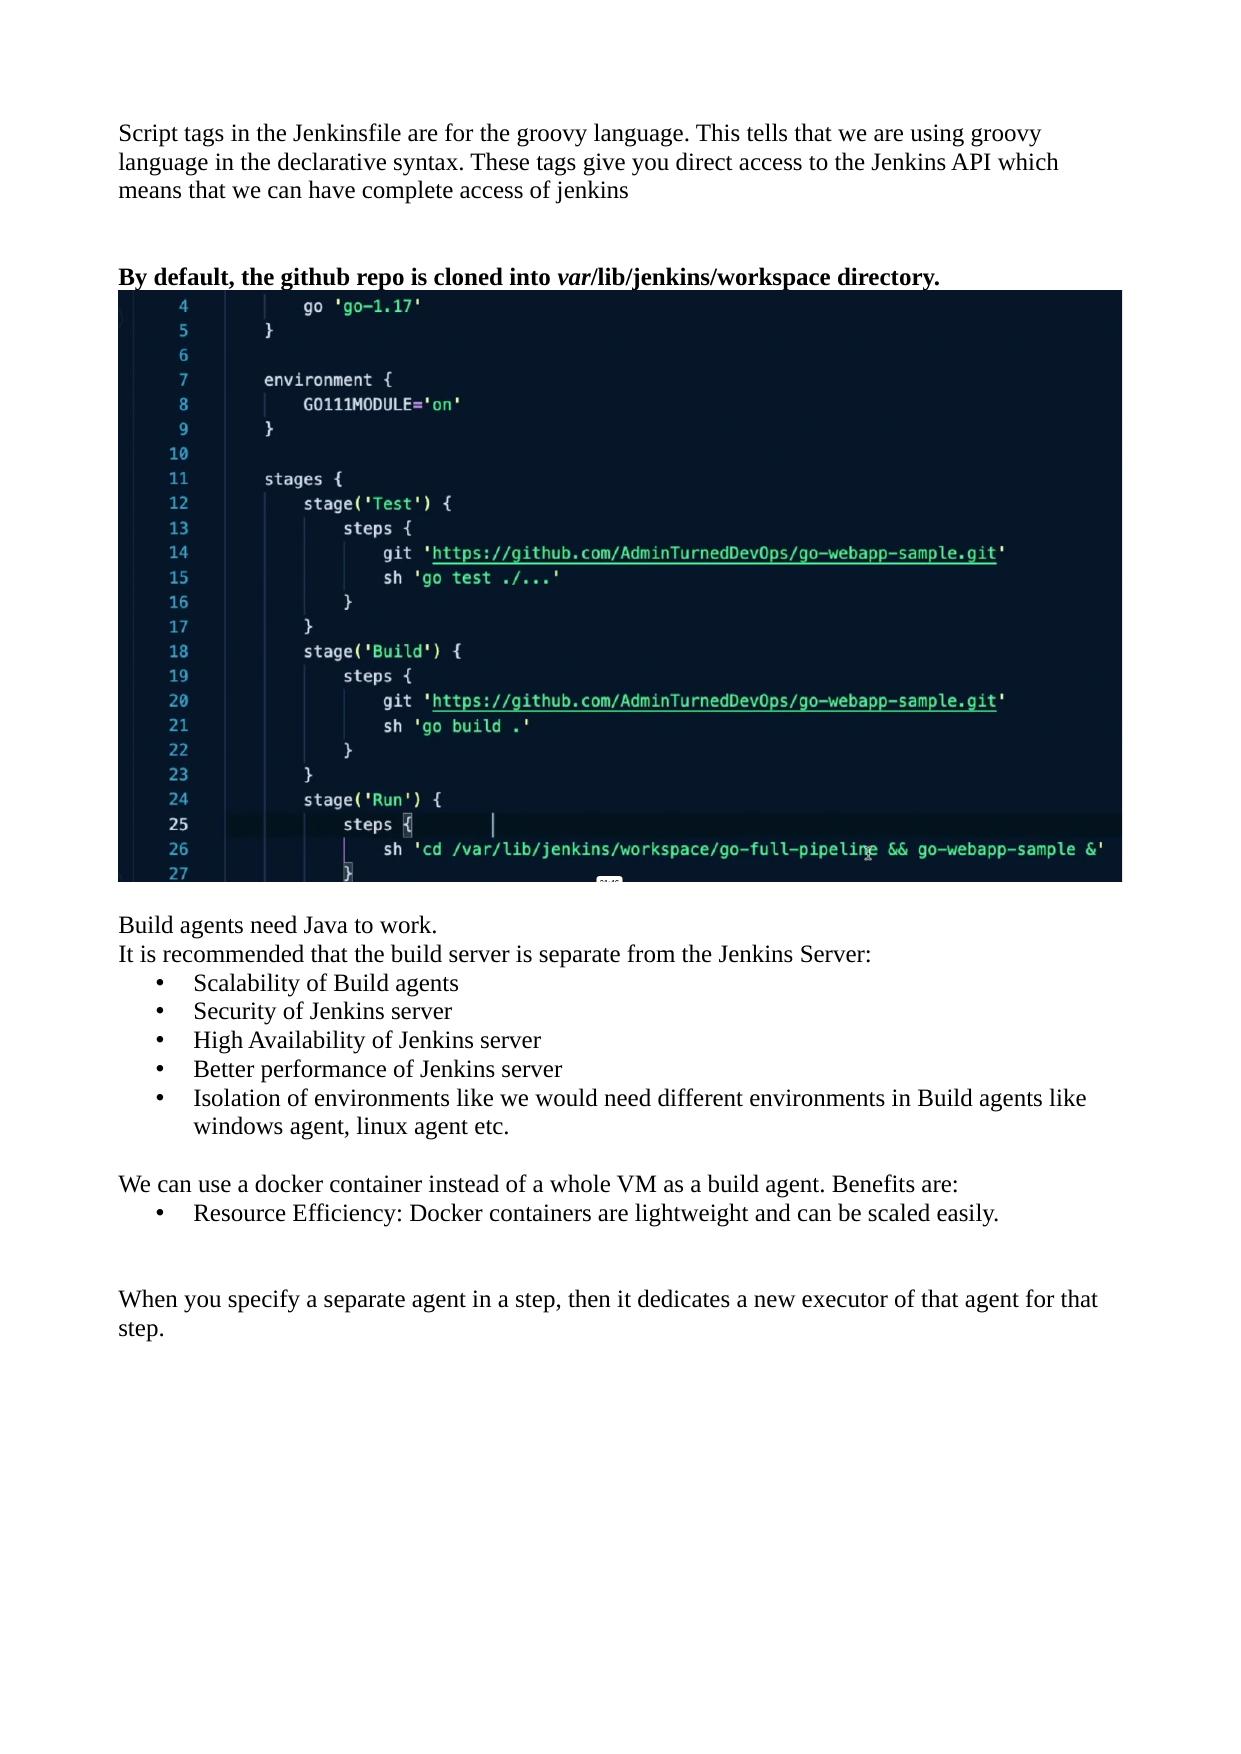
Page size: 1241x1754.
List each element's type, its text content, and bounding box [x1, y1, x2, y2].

picture [118, 290, 1123, 882]
list Security of Jenkins server [156, 996, 1122, 1025]
list Isolation of environments like we would need different environments in Build agents like windows agent, linux agent etc. [156, 1083, 1122, 1140]
text It is recommended that the build server is separate from the Jenkins Server: [118, 939, 1122, 968]
text We can use a docker container instead of a whole VM as a build agent. Benefits are: [118, 1169, 1122, 1198]
text Script tags in the Jenkinsfile are for the groovy language. This tells that we are using groovy language in the declarative syntax. These tags give you direct access to the Jenkins API which means that we can have complete access of jenkins [118, 118, 1122, 204]
list Resource Efficiency: Docker containers are lightweight and can be scaled easily. [156, 1198, 1122, 1226]
text When you specify a separate agent in a step, then it dedicates a new executor of that agent for that step. [118, 1284, 1122, 1341]
text By default, the github repo is cloned into var/lib/jenkins/workspace directory. [118, 262, 1122, 290]
list Better performance of Jenkins server [156, 1054, 1122, 1083]
list High Availability of Jenkins server [156, 1025, 1122, 1054]
text Build agents need Java to work. [118, 910, 1122, 939]
list Scalability of Build agents [156, 968, 1122, 996]
